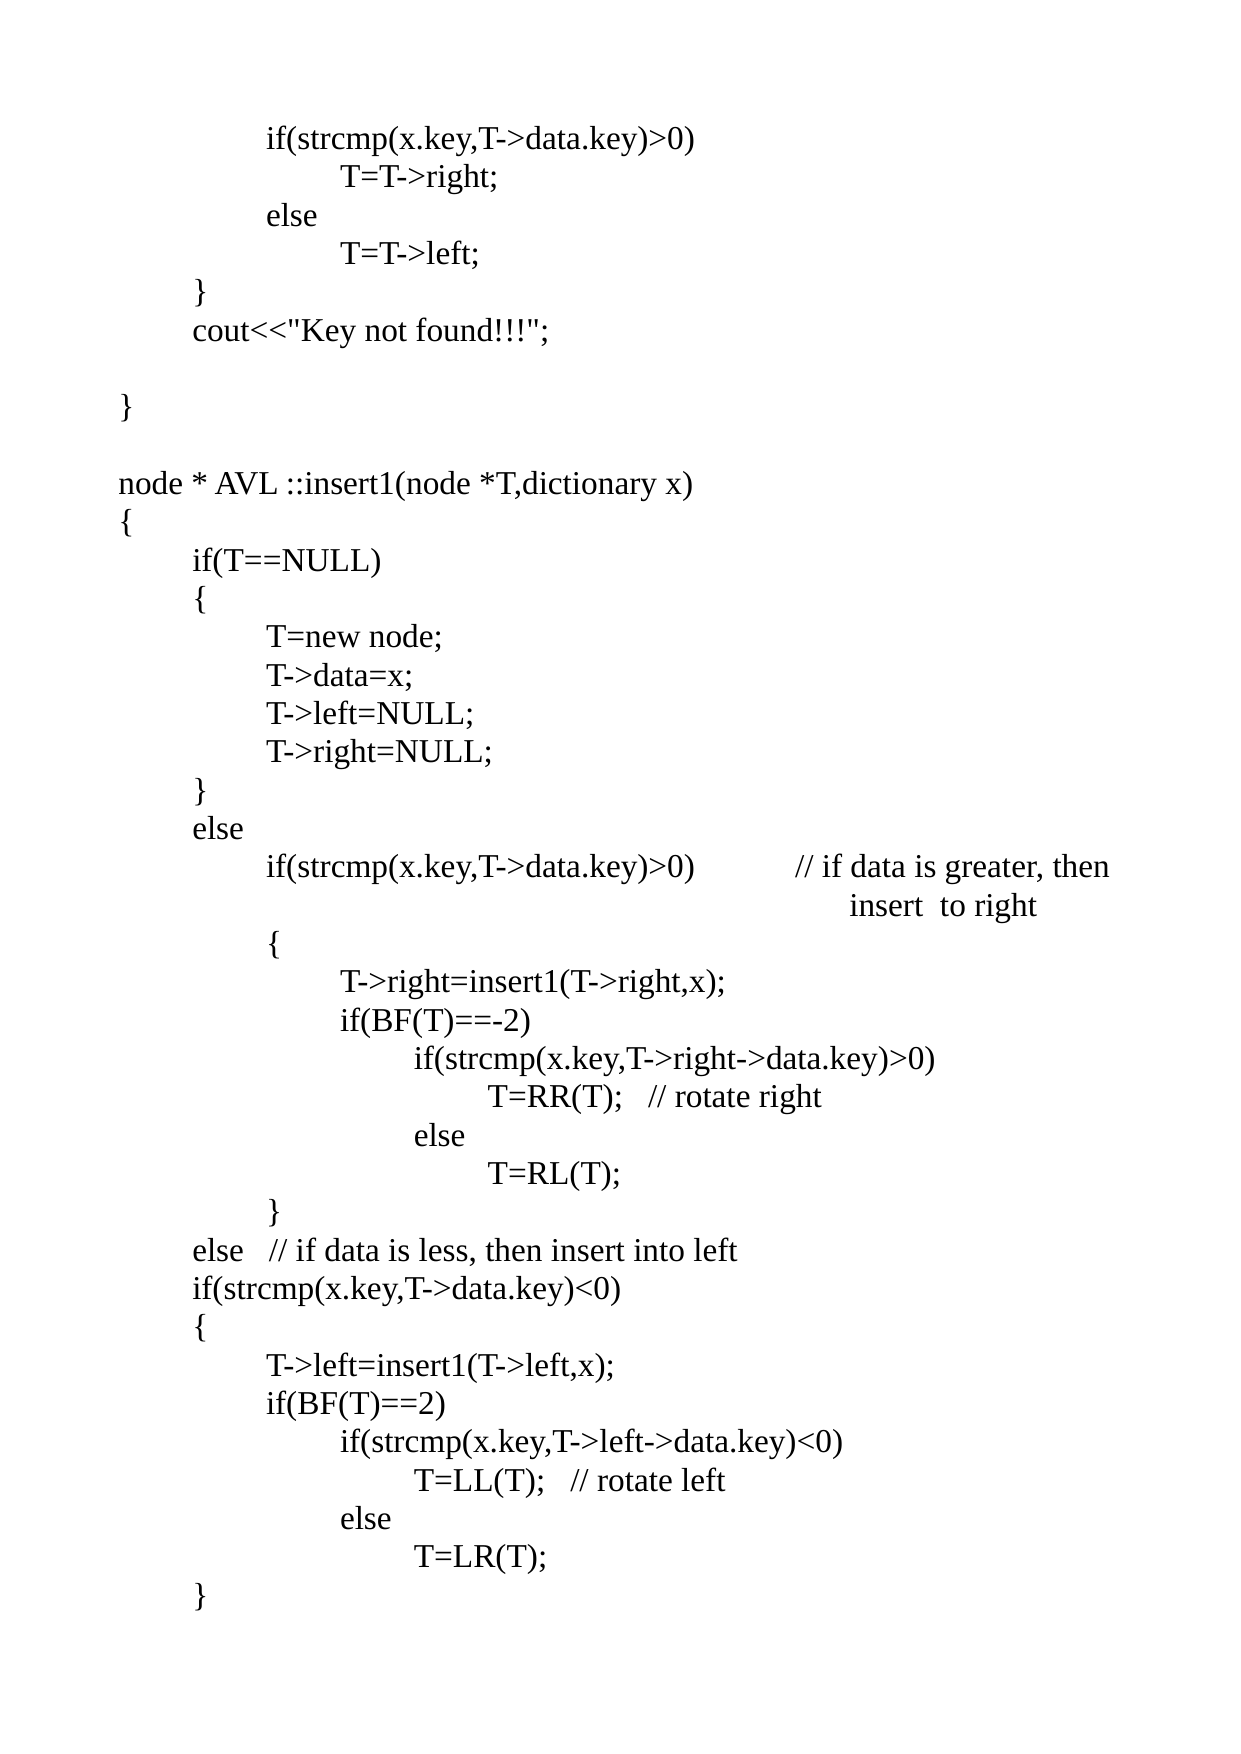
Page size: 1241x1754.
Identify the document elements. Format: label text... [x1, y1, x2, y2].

text T=T->left; [118, 233, 1122, 271]
text else [118, 1498, 1122, 1536]
text T->right=NULL; [118, 731, 1122, 770]
text if(BF(T)==2) [118, 1383, 1122, 1421]
text insert to right [118, 885, 1122, 923]
text { [118, 923, 1122, 961]
text T->data=x; [118, 655, 1122, 693]
text cout<<"Key not found!!!"; [118, 310, 1122, 348]
text T->left=insert1(T->left,x); [118, 1345, 1122, 1383]
text if(strcmp(x.key,T->right->data.key)>0) [118, 1038, 1122, 1076]
text { [118, 501, 1122, 540]
text } [118, 770, 1122, 808]
text else [118, 195, 1122, 233]
text node * AVL ::insert1(node *T,dictionary x) [118, 463, 1122, 501]
text T->right=insert1(T->right,x); [118, 961, 1122, 1000]
text } [118, 386, 1122, 425]
text if(strcmp(x.key,T->data.key)<0) [118, 1268, 1122, 1306]
text else [118, 808, 1122, 846]
text if(strcmp(x.key,T->left->data.key)<0) [118, 1421, 1122, 1460]
text } [118, 1575, 1122, 1613]
text T=T->right; [118, 156, 1122, 195]
text T=new node; [118, 616, 1122, 655]
text else [118, 1115, 1122, 1153]
text if(strcmp(x.key,T->data.key)>0) [118, 118, 1122, 156]
text else // if data is less, then insert into left [118, 1230, 1122, 1268]
text } [118, 271, 1122, 310]
text T->left=NULL; [118, 693, 1122, 731]
text T=RR(T); // rotate right [118, 1076, 1122, 1115]
text if(BF(T)==-2) [118, 1000, 1122, 1038]
text if(T==NULL) [118, 540, 1122, 578]
text { [118, 578, 1122, 616]
text T=RL(T); [118, 1153, 1122, 1191]
text } [118, 1191, 1122, 1230]
text if(strcmp(x.key,T->data.key)>0) // if data is greater, then [118, 846, 1122, 885]
text T=LL(T); // rotate left [118, 1460, 1122, 1498]
text { [118, 1306, 1122, 1345]
text T=LR(T); [118, 1536, 1122, 1575]
